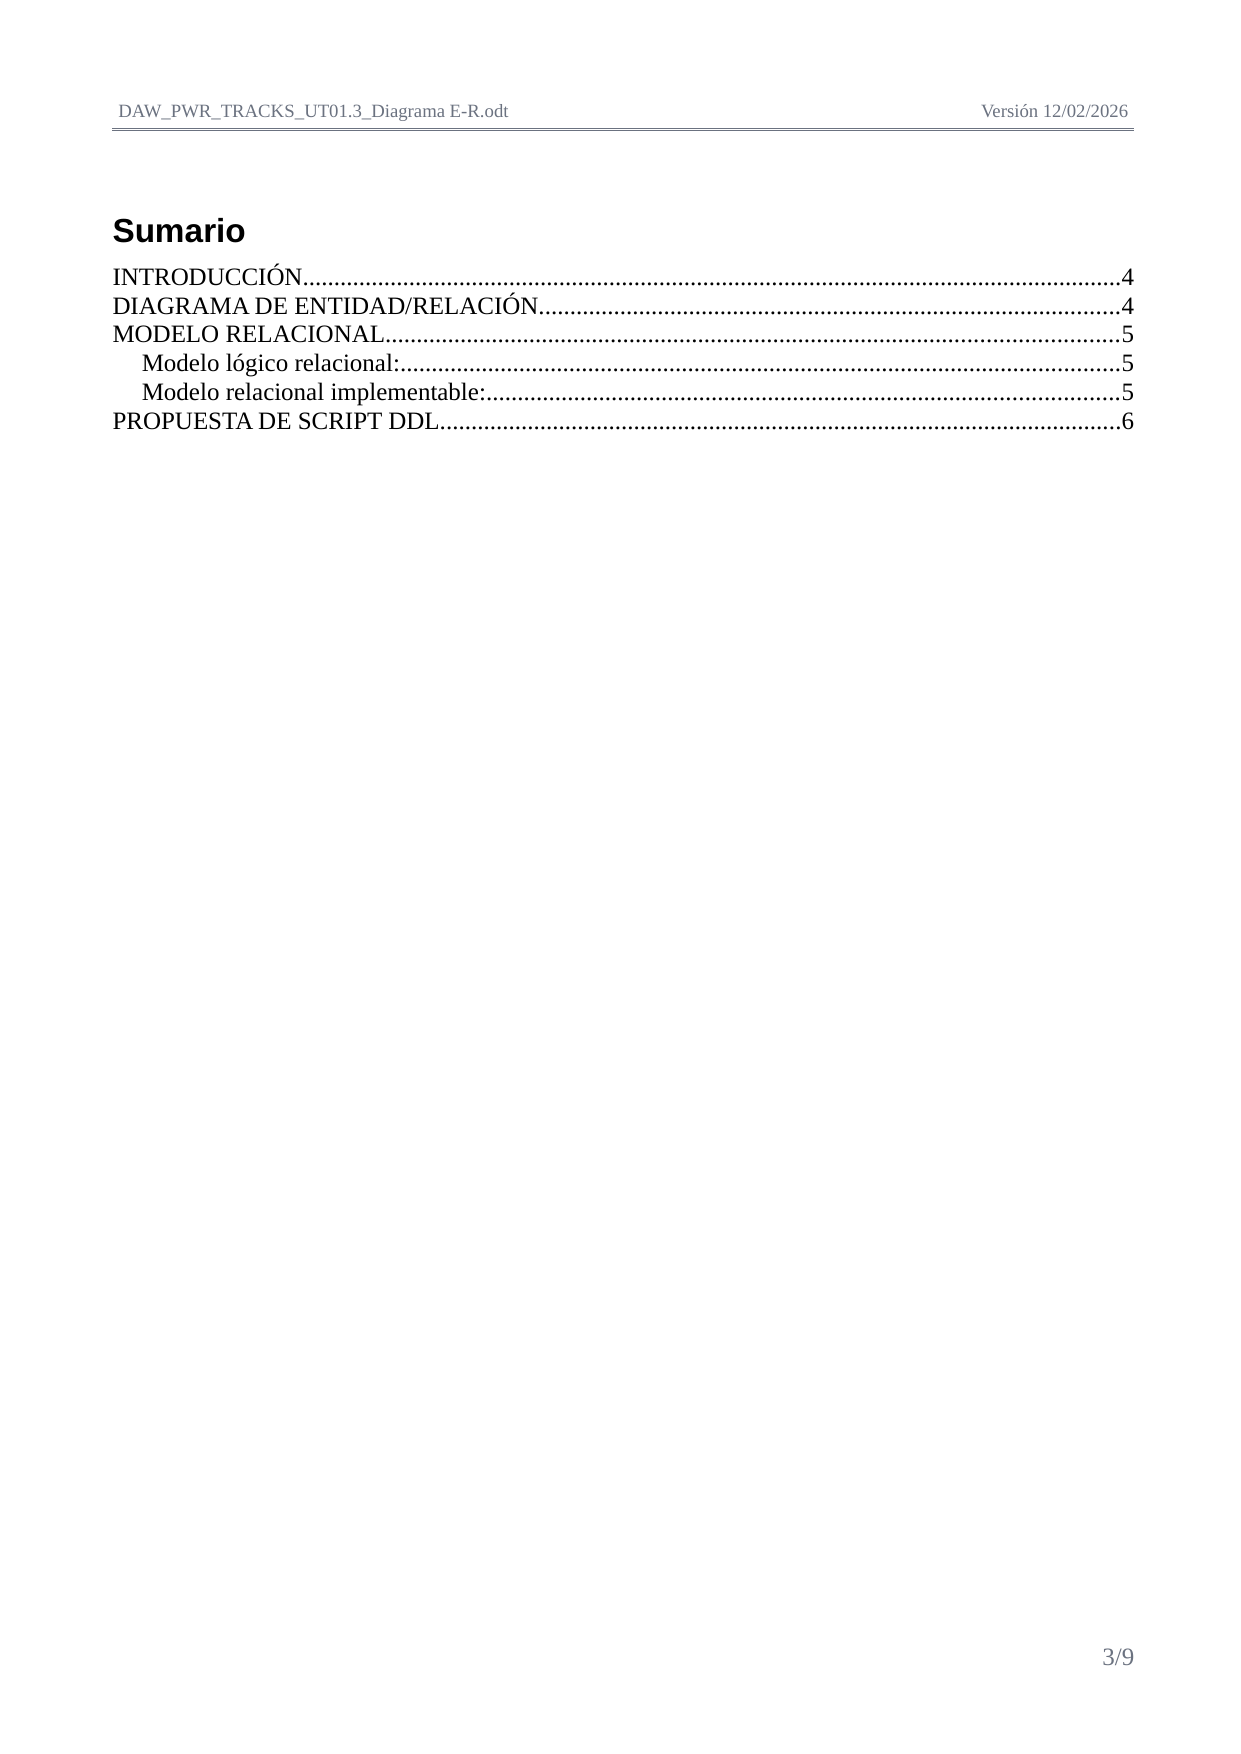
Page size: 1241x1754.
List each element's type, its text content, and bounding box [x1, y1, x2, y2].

subtitle Sumario [112, 211, 1134, 249]
text PROPUESTA DE SCRIPT DDL. 6 [112, 406, 1134, 434]
text Modelo relacional implementable: 5 [142, 377, 1134, 406]
text Modelo lógico relacional: 5 [142, 348, 1134, 377]
text DIAGRAMA DE ENTIDAD/RELACIÓN. 4 [112, 291, 1134, 319]
text INTRODUCCIÓN 4 [112, 262, 1134, 291]
text MODELO RELACIONAL. 5 [112, 319, 1134, 348]
